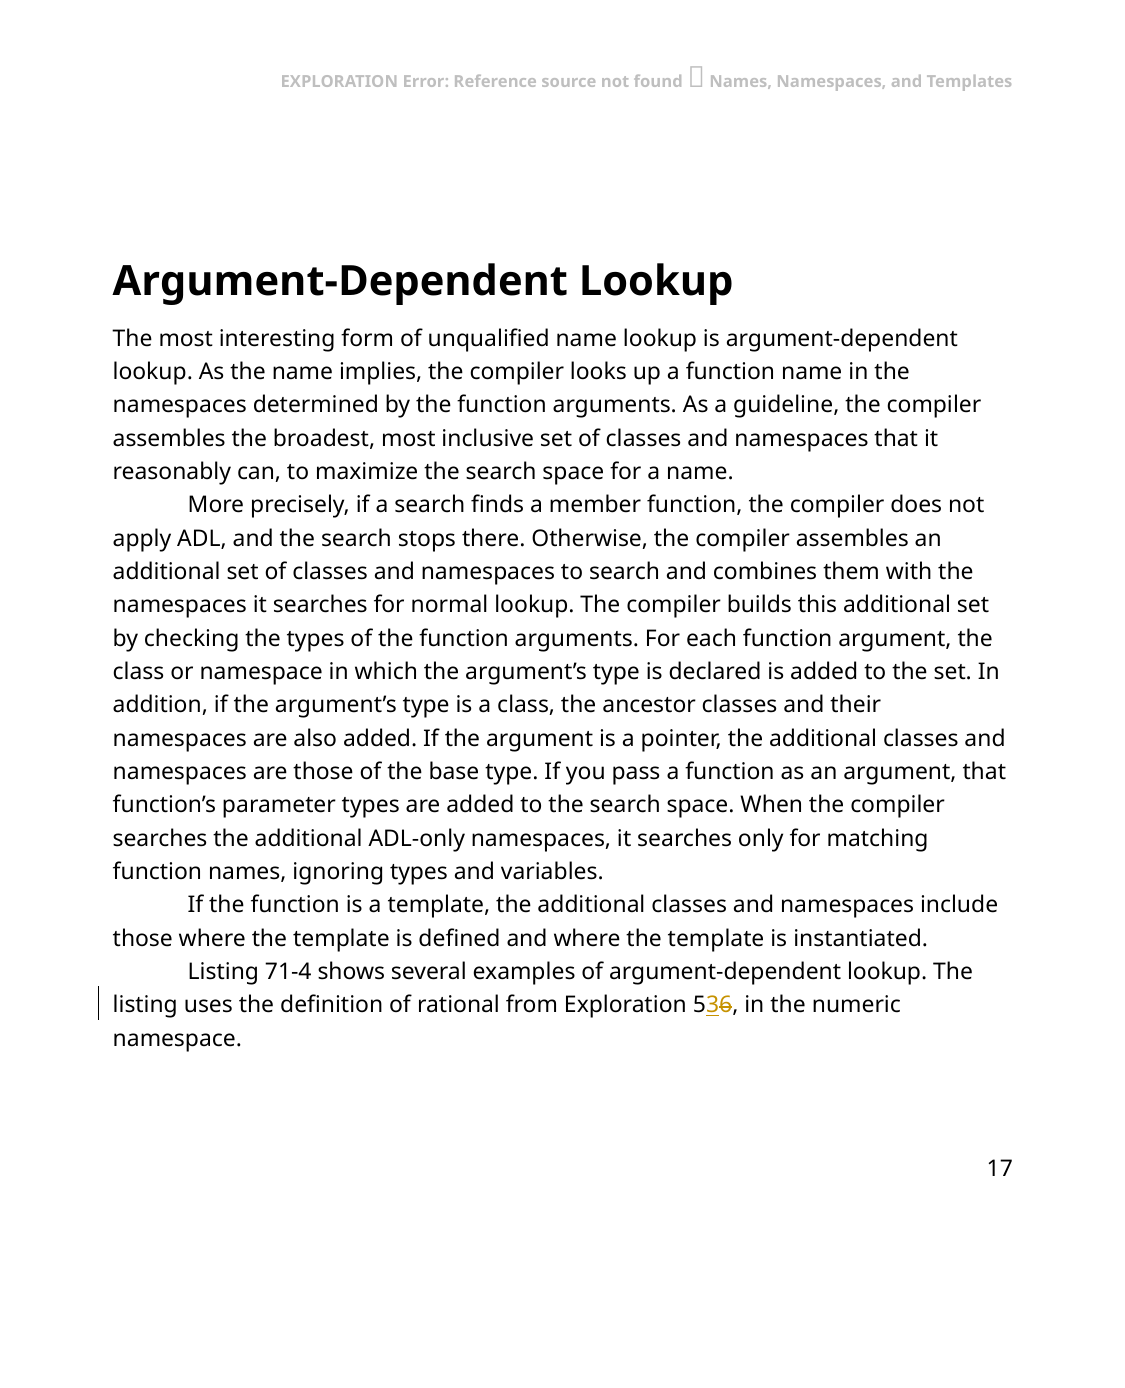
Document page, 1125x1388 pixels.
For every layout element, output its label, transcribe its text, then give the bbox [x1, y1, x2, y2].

text If the function is a template, the additional classes and namespaces include those where the template is defined and where the template is instantiated. [112, 886, 1012, 953]
text More precisely, if a search finds a member function, the compiler does not apply ADL, and the search stops there. Otherwise, the compiler assembles an additional set of classes and namespaces to search and combines them with the namespaces it searches for normal lookup. The compiler builds this additional set by checking the types of the function arguments. For each function argument, the class or namespace in which the argument’s type is declared is added to the set. In addition, if the argument’s type is a class, the ancestor classes and their namespaces are also added. If the argument is a pointer, the additional classes and namespaces are those of the base type. If you pass a function as an argument, that function’s parameter types are added to the search space. When the compiler searches the additional ADL-only namespaces, it searches only for matching function names, ignoring types and variables. [112, 486, 1012, 886]
text The most interesting form of unqualified name lookup is argument-dependent lookup. As the name implies, the compiler looks up a function name in the namespaces determined by the function arguments. As a guideline, the compiler assembles the broadest, most inclusive set of classes and namespaces that it reasonably can, to maximize the search space for a name. [112, 319, 1012, 486]
subtitle Argument-Dependent Lookup [112, 250, 1012, 307]
text Listing 71-4 shows several examples of argument-dependent lookup. The listing uses the definition of rational from Exploration 53, in the numeric namespace. [112, 953, 1012, 1053]
